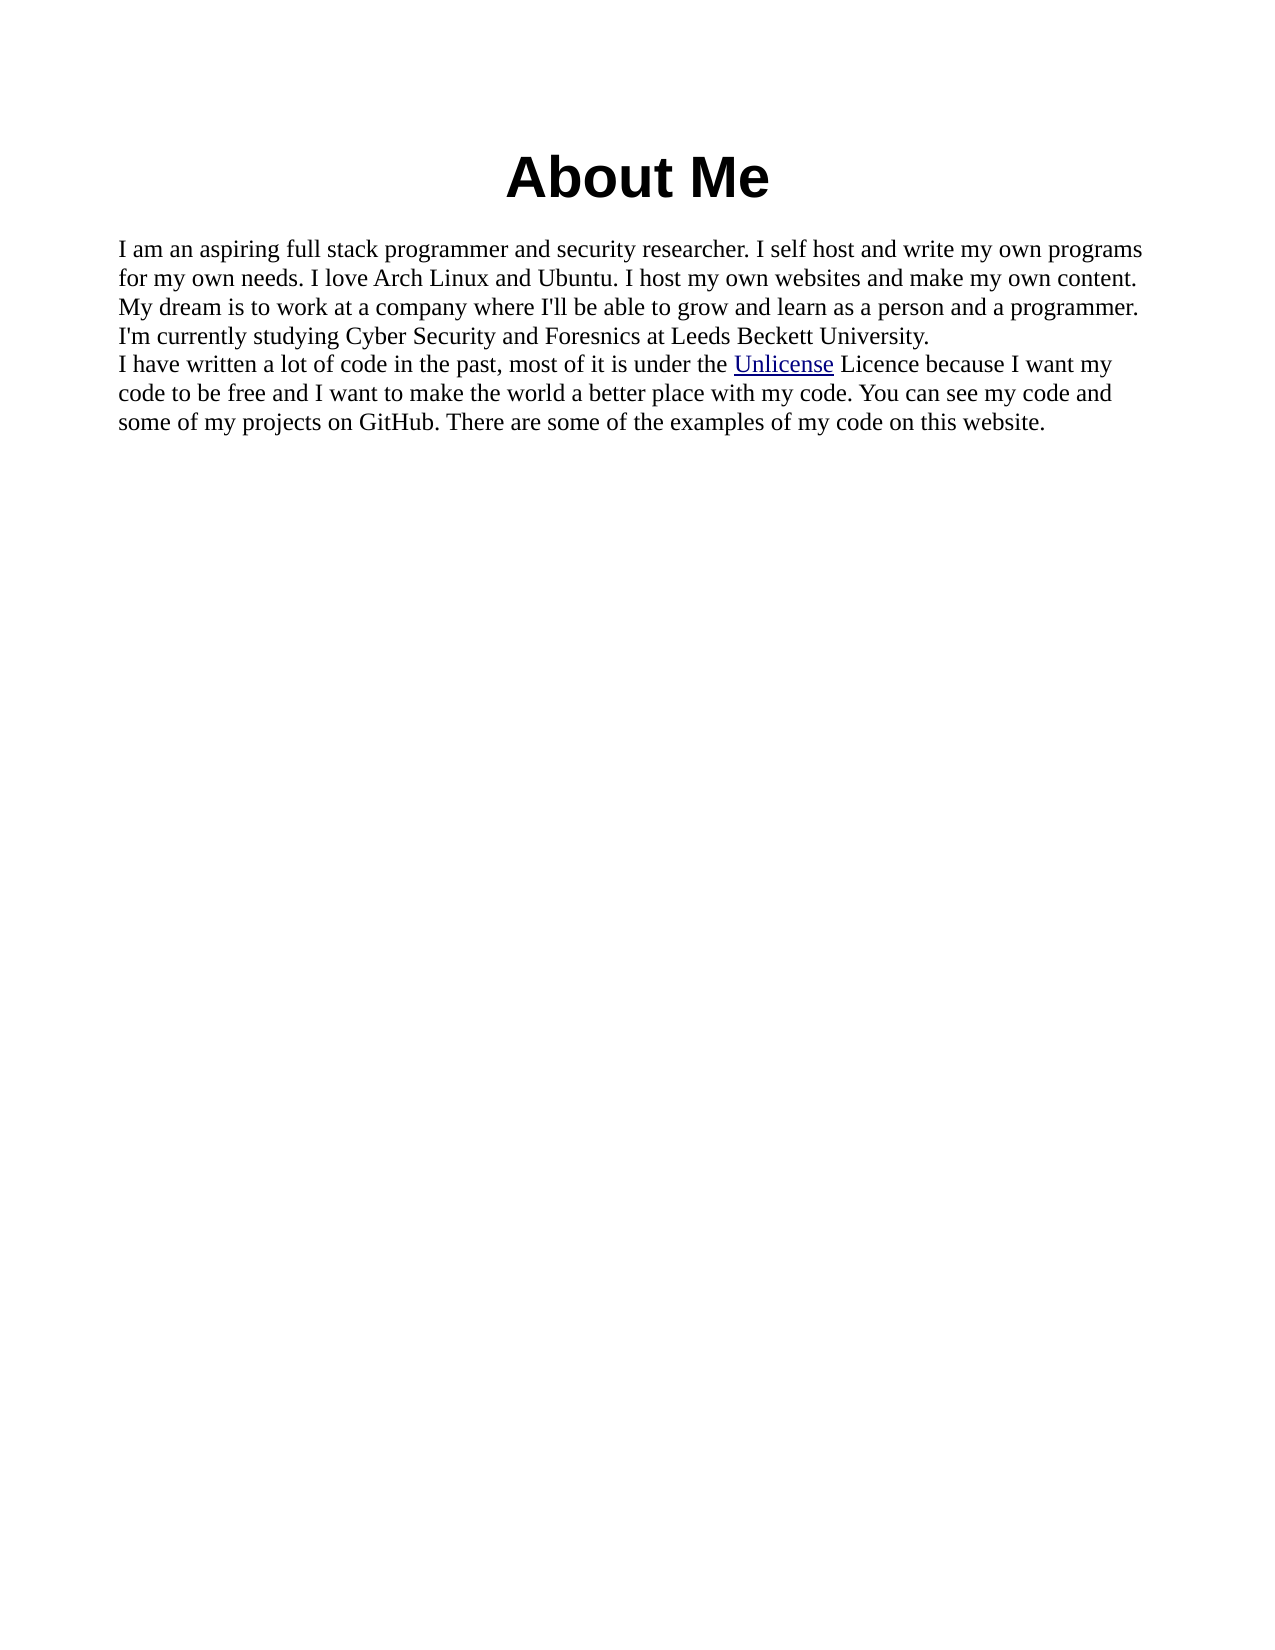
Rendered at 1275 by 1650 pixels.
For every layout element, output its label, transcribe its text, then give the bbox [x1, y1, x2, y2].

text I am an aspiring full stack programmer and security researcher. I self host and write my own programs for my own needs. I love Arch Linux and Ubuntu. I host my own websites and make my own content. My dream is to work at a company where I'll be able to grow and learn as a person and a programmer. I'm currently studying Cyber Security and Foresnics at Leeds Beckett University. I have written a lot of code in the past, most of it is under the Unlicense Licence because I want my code to be free and I want to make the world a better place with my code. You can see my code and some of my projects on GitHub. There are some of the examples of my code on this website. [118, 234, 1157, 436]
title About Me [118, 143, 1157, 210]
